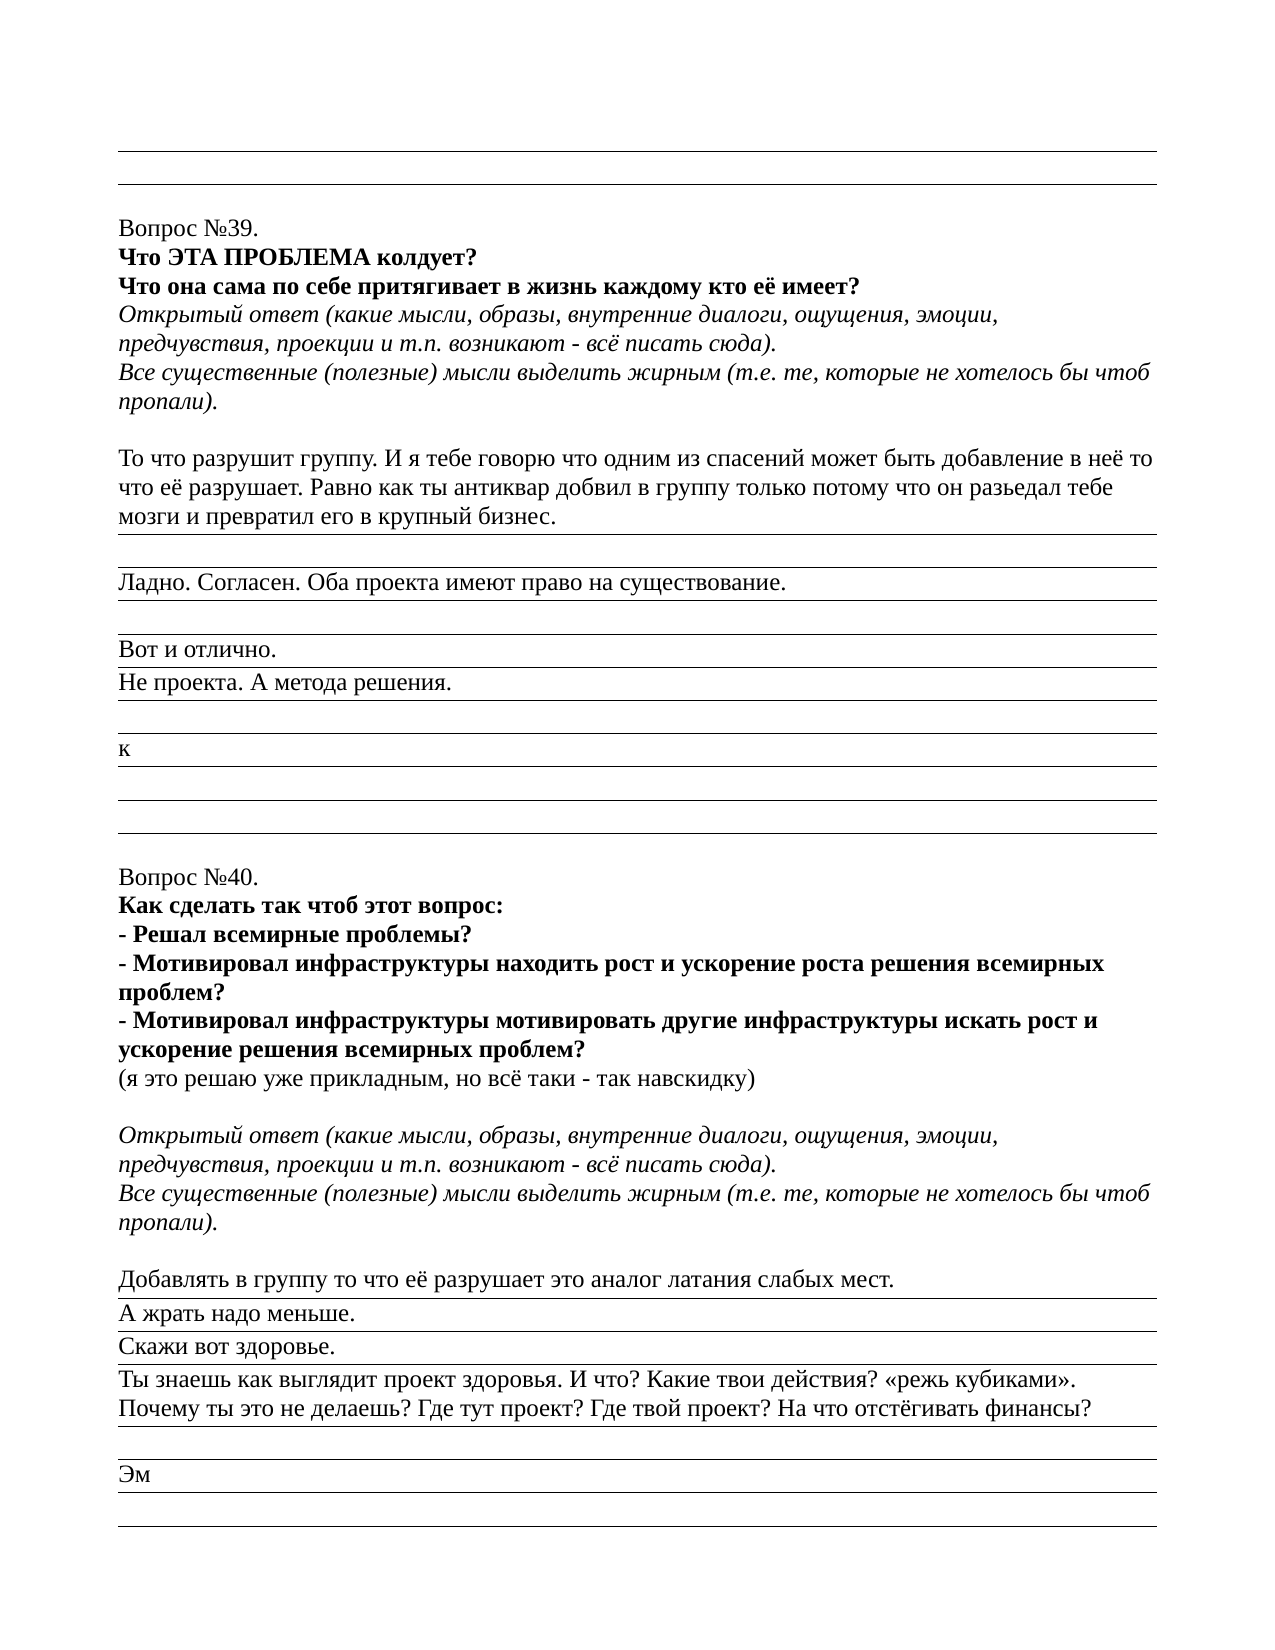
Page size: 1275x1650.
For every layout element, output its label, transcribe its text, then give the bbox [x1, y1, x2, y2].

text А жрать надо меньше. [118, 1299, 1157, 1331]
text - Мотивировал инфраструктуры мотивировать другие инфраструктуры искать рост и ускорение решения всемирных проблем? [118, 1006, 1157, 1063]
text Открытый ответ (какие мысли, образы, внутренние диалоги, ощущения, эмоции, предчувствия, проекции и т.п. возникают - всё писать сюда). [118, 299, 1157, 357]
text Что она сама по себе притягивает в жизнь каждому кто её имеет? [118, 271, 1157, 299]
text - Решал всемирные проблемы? [118, 919, 1157, 948]
text Вопрос №39. [118, 213, 1157, 242]
text Ладно. Согласен. Оба проекта имеют право на существование. [118, 568, 1157, 600]
text Скажи вот здоровье. [118, 1332, 1157, 1364]
text Ты знаешь как выглядит проект здоровья. И что? Какие твои действия? «режь кубиками». Почему ты это не делаешь? Где тут проект? Где твой проект? На что отстёгивать финансы? [118, 1365, 1157, 1426]
text Добавлять в группу то что её разрушает это аналог латания слабых мест. [118, 1264, 1157, 1298]
text То что разрушит группу. И я тебе говорю что одним из спасений может быть добавление в неё то что её разрушает. Равно как ты антиквар добвил в группу только потому что он разьедал тебе мозги и превратил его в крупный бизнес. [118, 443, 1157, 534]
text Не проекта. А метода решения. [118, 668, 1157, 700]
text Все существенные (полезные) мысли выделить жирным (т.е. те, которые не хотелось бы чтоб пропали). [118, 357, 1157, 414]
text Вопрос №40. [118, 862, 1157, 891]
text (я это решаю уже прикладным, но всё таки - так навскидку) [118, 1063, 1157, 1092]
text - Мотивировал инфраструктуры находить рост и ускорение роста решения всемирных проблем? [118, 948, 1157, 1006]
text Как сделать так чтоб этот вопрос: [118, 891, 1157, 919]
text Эм [118, 1460, 1157, 1492]
text к [118, 734, 1157, 766]
text Что ЭТА ПРОБЛЕМА колдует? [118, 242, 1157, 271]
text Открытый ответ (какие мысли, образы, внутренние диалоги, ощущения, эмоции, предчувствия, проекции и т.п. возникают - всё писать сюда). [118, 1121, 1157, 1178]
text Вот и отлично. [118, 635, 1157, 667]
text Все существенные (полезные) мысли выделить жирным (т.е. те, которые не хотелось бы чтоб пропали). [118, 1178, 1157, 1236]
